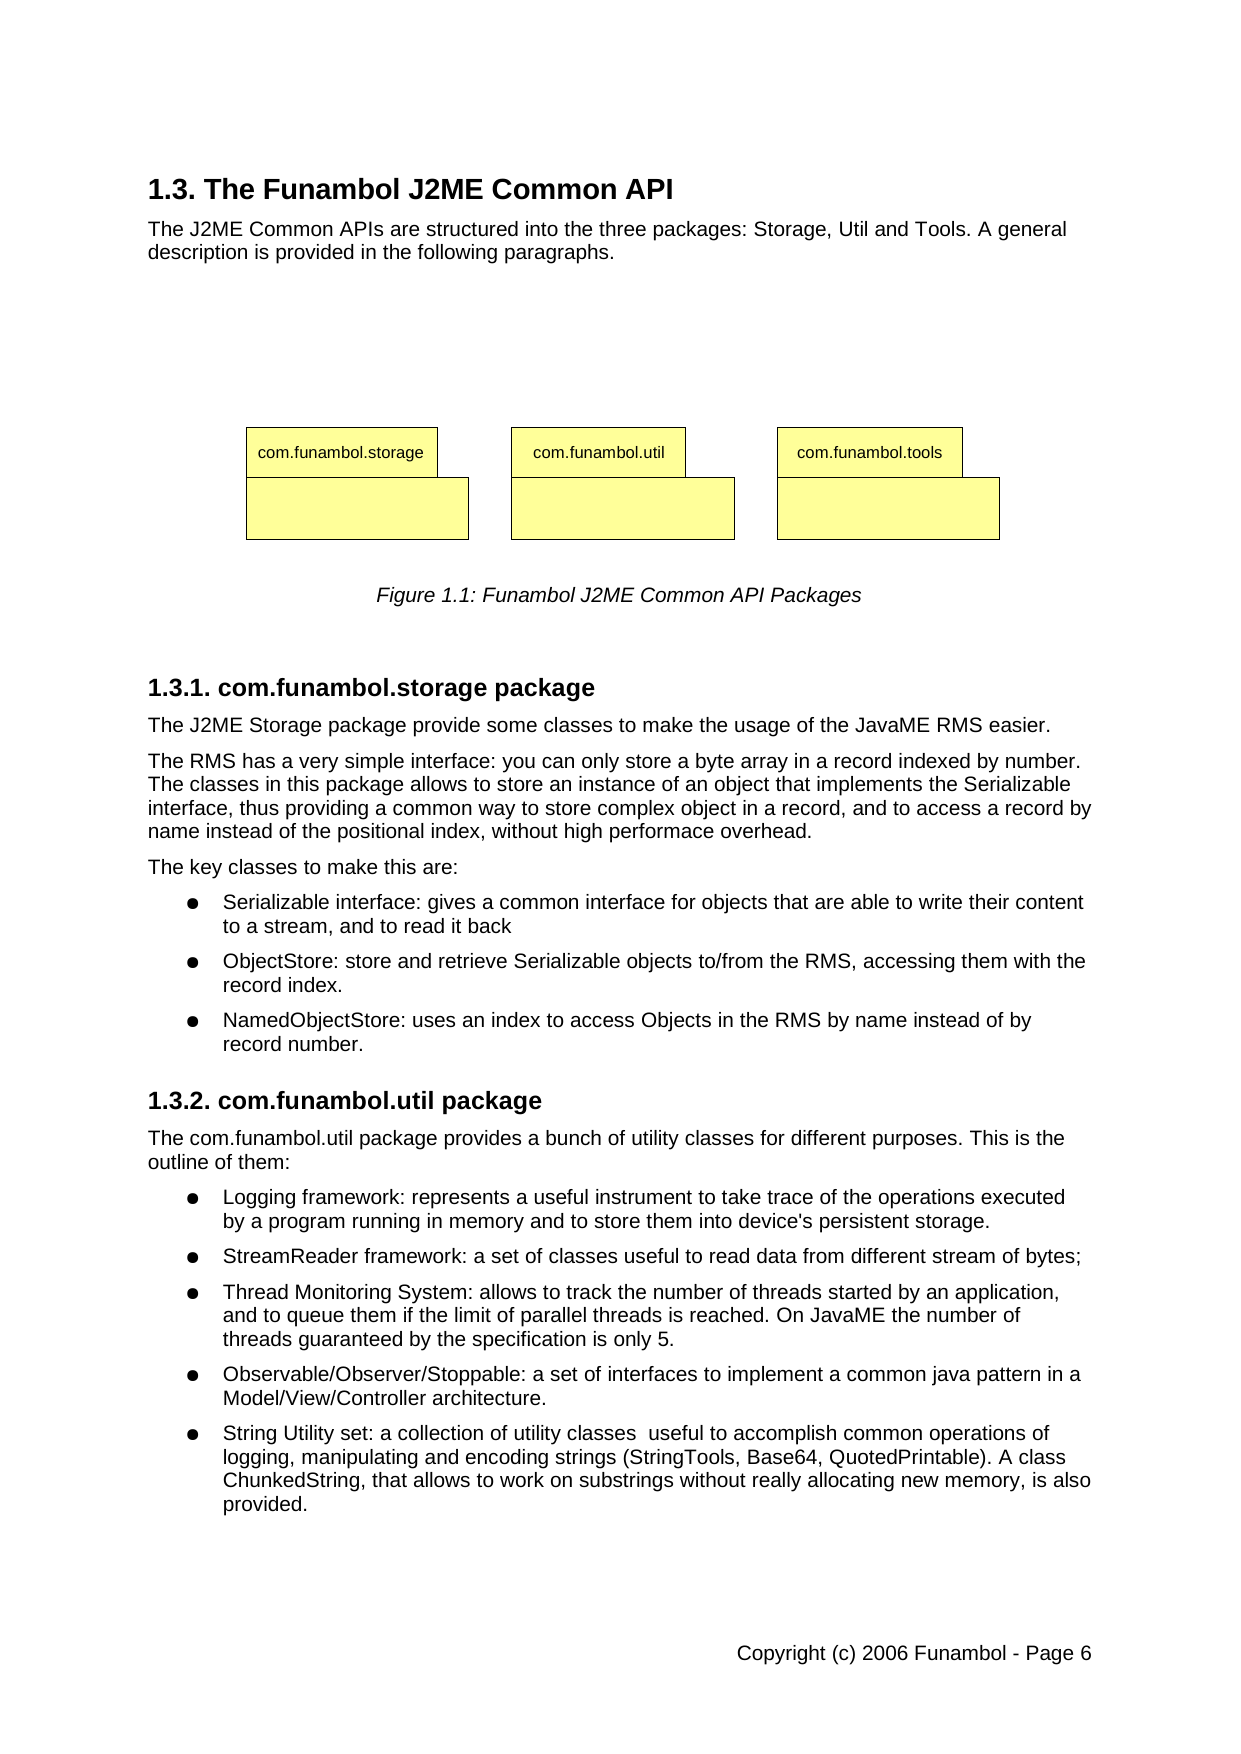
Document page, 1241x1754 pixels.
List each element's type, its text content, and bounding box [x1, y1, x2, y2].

subtitle com.funambol.util package [148, 1087, 1093, 1114]
list StreamReader framework: a set of classes useful to read data from different stream of bytes; [185, 1245, 1093, 1268]
list ObjectStore: store and retrieve Serializable objects to/from the RMS, accessing them with the record index. [185, 949, 1093, 997]
text The key classes to make this are: [148, 855, 1093, 879]
list Logging framework: represents a useful instrument to take trace of the operations executed by a program running in memory and to store them into device's persistent storage. [185, 1186, 1093, 1233]
text The com.funambol.util package provides a bunch of utility classes for different purposes. This is the outline of them: [148, 1127, 1093, 1174]
list String Utility set: a collection of utility classes useful to accomplish common operations of logging, manipulating and encoding strings (StringTools, Base64, QuotedPrintable). A class ChunkedString, that allows to work on substrings without really allocating new memory, is also provided. [185, 1422, 1093, 1516]
subtitle The Funambol J2ME Common API [148, 173, 1093, 205]
list NamedObjectStore: uses an index to access Objects in the RMS by name instead of by record number. [185, 1008, 1093, 1056]
text The J2ME Common APIs are structured into the three packages: Storage, Util and Tools. A general description is provided in the following paragraphs. [148, 217, 1093, 264]
text The RMS has a very simple interface: you can only store a byte array in a record indexed by number. The classes in this package allows to store an instance of an object that implements the Serializable interface, thus providing a common way to store complex object in a record, and to access a record by name instead of the positional index, without high performace overhead. [148, 749, 1093, 843]
list Thread Monitoring System: allows to track the number of threads started by an application, and to queue them if the limit of parallel threads is reached. On JavaME the number of threads guaranteed by the specification is only 5. [185, 1280, 1093, 1351]
subtitle com.funambol.storage package [148, 673, 1093, 702]
text The J2ME Storage package provide some classes to make the usage of the JavaME RMS easier. [148, 714, 1093, 737]
list Observable/Observer/Stoppable: a set of interfaces to implement a common java pattern in a Model/View/Controller architecture. [185, 1363, 1093, 1410]
list Serializable interface: gives a common interface for objects that are able to write their content to a stream, and to read it back [185, 891, 1093, 938]
text Figure 1.1: Funambol J2ME Common API Packages [148, 347, 1093, 607]
